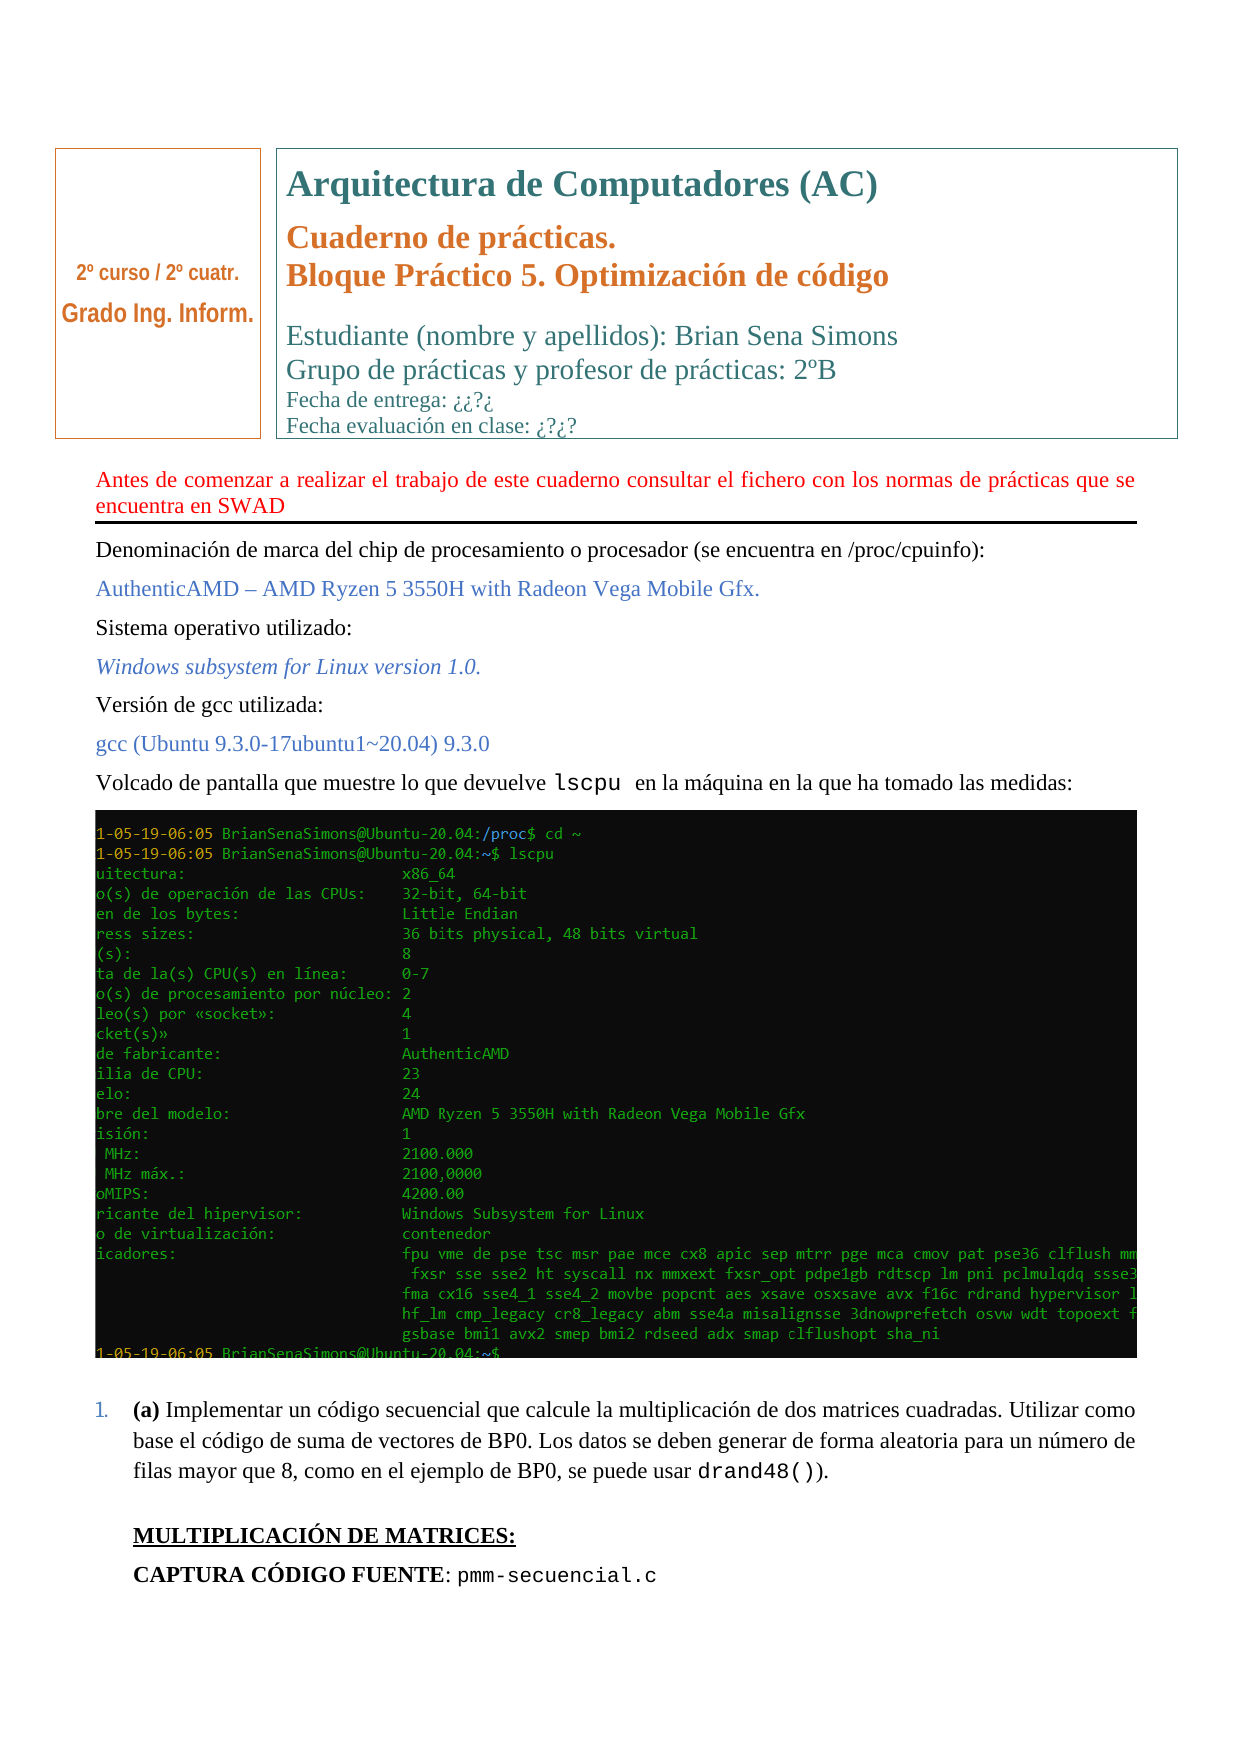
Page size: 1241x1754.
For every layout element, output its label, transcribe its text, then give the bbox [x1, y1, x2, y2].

list Sistema operativo utilizado: [95, 614, 1137, 640]
list Versión de gcc utilizada: [95, 692, 1137, 718]
list Denominación de marca del chip de procesamiento o procesador (se encuentra en /proc/cpuinfo): [95, 536, 1137, 562]
list MULTIPLICACIÓN DE MATRICES: [133, 1523, 1137, 1549]
table_header [261, 148, 276, 438]
list (a) Implementar un código secuencial que calcule la multiplicación de dos matrices cuadradas. Utilizar como base el código de suma de vectores de BP0. Los datos se deben generar de forma aleatoria para un número de filas mayor que 8, como en el ejemplo de BP0, se puede usar drand48()). [95, 1396, 1137, 1485]
list gcc (Ubuntu 9.3.0-17ubuntu1~20.04) 9.3.0 [95, 730, 1137, 757]
text Antes de comenzar a realizar el trabajo de este cuaderno consultar el fichero con los normas de prácticas que se encuentra en SWAD [95, 466, 1137, 521]
list AuthenticAMD – AMD Ryzen 5 3550H with Radeon Vega Mobile Gfx. [95, 575, 1137, 601]
list Volcado de pantalla que muestre lo que devuelve lscpu en la máquina en la que ha tomado las medidas: [95, 769, 1137, 797]
list Windows subsystem for Linux version 1.0. [95, 653, 1137, 679]
table_header Arquitectura de Computadores (AC) Cuaderno de prácticas. Bloque Práctico 5. Optimización de código Estudiante (nombre y apellidos): Brian Sena Simons Grupo de prácticas y profesor de prácticas: 2ºB Fecha de entrega: ¿¿?¿ Fecha evaluación en clase: ¿?¿? [277, 149, 1177, 438]
table_header 2º curso / 2º cuatr. Grado Ing. Inform. [56, 149, 260, 438]
list CAPTURA CÓDIGO FUENTE: pmm-secuencial.c [133, 1561, 1137, 1589]
